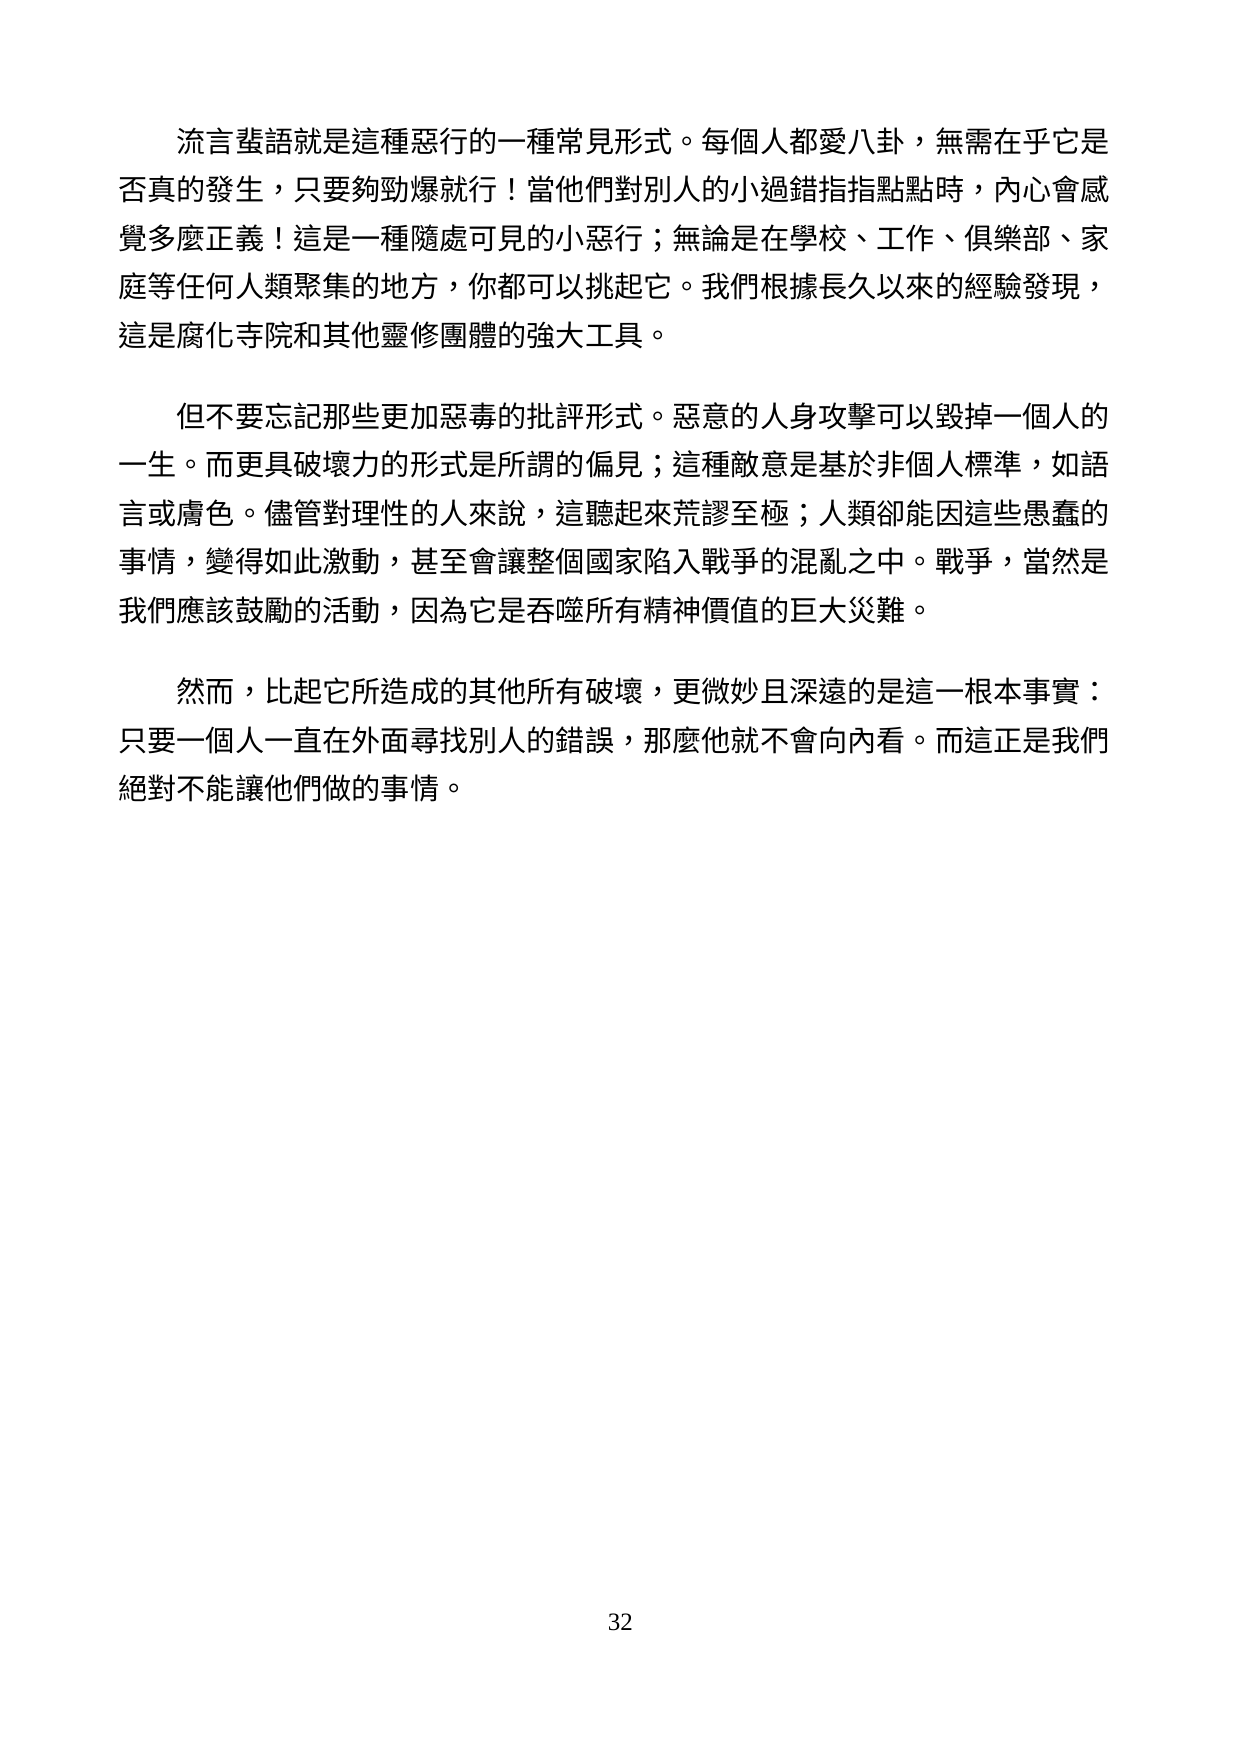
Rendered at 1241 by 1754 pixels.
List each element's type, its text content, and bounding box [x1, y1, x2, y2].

text 但不要忘記那些更加惡毒的批評形式。惡意的人身攻擊可以毀掉一個人的一生。而更具破壞力的形式是所謂的偏見；這種敵意是基於非個人標準，如語言或膚色。儘管對理性的人來說，這聽起來荒謬至極；人類卻能因這些愚蠢的事情，變得如此激動，甚至會讓整個國家陷入戰爭的混亂之中。戰爭，當然是我們應該鼓勵的活動，因為它是吞噬所有精神價值的巨大災難。 [118, 393, 1122, 630]
text 然而，比起它所造成的其他所有破壞，更微妙且深遠的是這一根本事實：只要一個人一直在外面尋找別人的錯誤，那麼他就不會向內看。而這正是我們絕對不能讓他們做的事情。 [118, 668, 1122, 808]
text 流言蜚語就是這種惡行的一種常見形式。每個人都愛八卦，無需在乎它是否真的發生，只要夠勁爆就行！當他們對別人的小過錯指指點點時，內心會感覺多麼正義！這是一種隨處可見的小惡行；無論是在學校、工作、俱樂部、家庭等任何人類聚集的地方，你都可以挑起它。我們根據長久以來的經驗發現，這是腐化寺院和其他靈修團體的強大工具。 [118, 118, 1122, 354]
